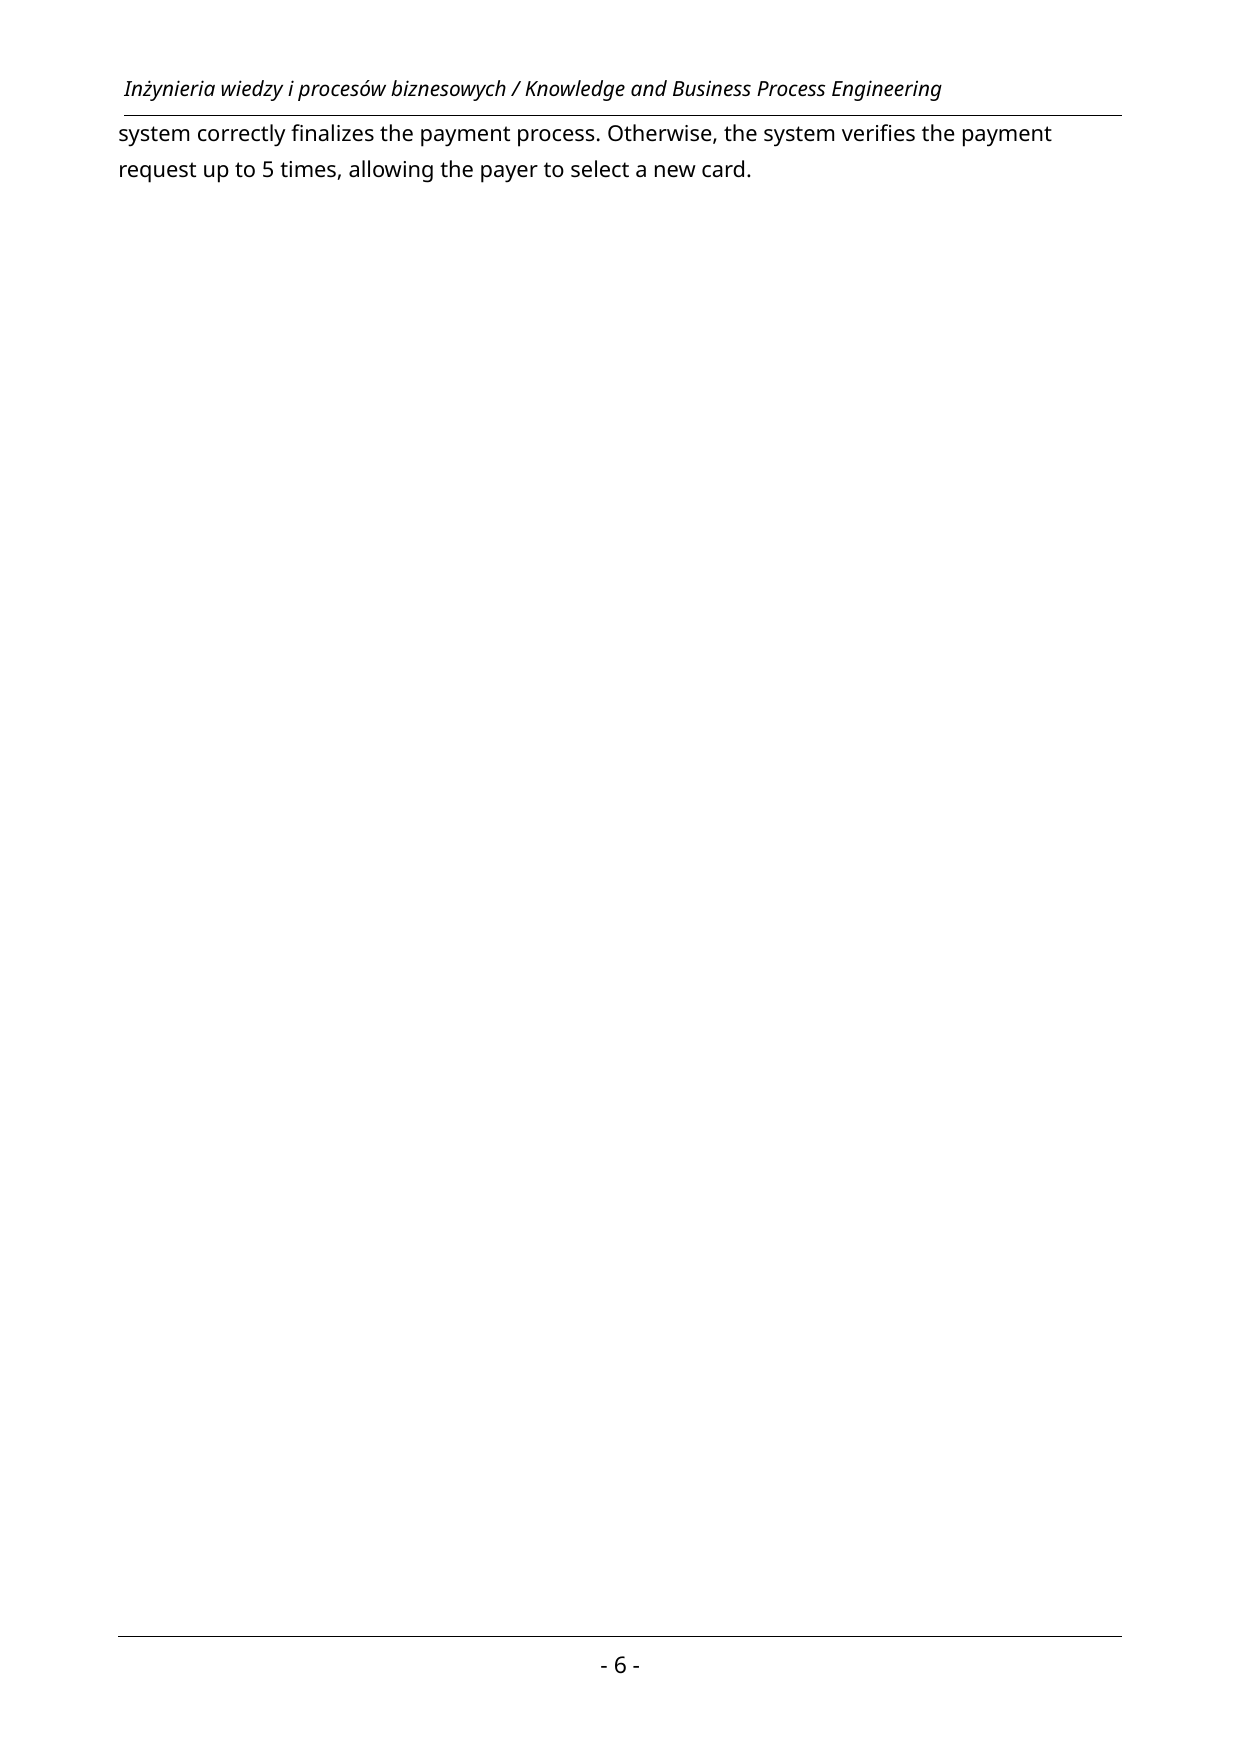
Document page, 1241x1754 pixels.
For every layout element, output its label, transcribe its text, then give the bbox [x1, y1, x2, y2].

text system correctly finalizes the payment process. Otherwise, the system verifies the payment request up to 5 times, allowing the payer to select a new card. [118, 118, 1122, 184]
